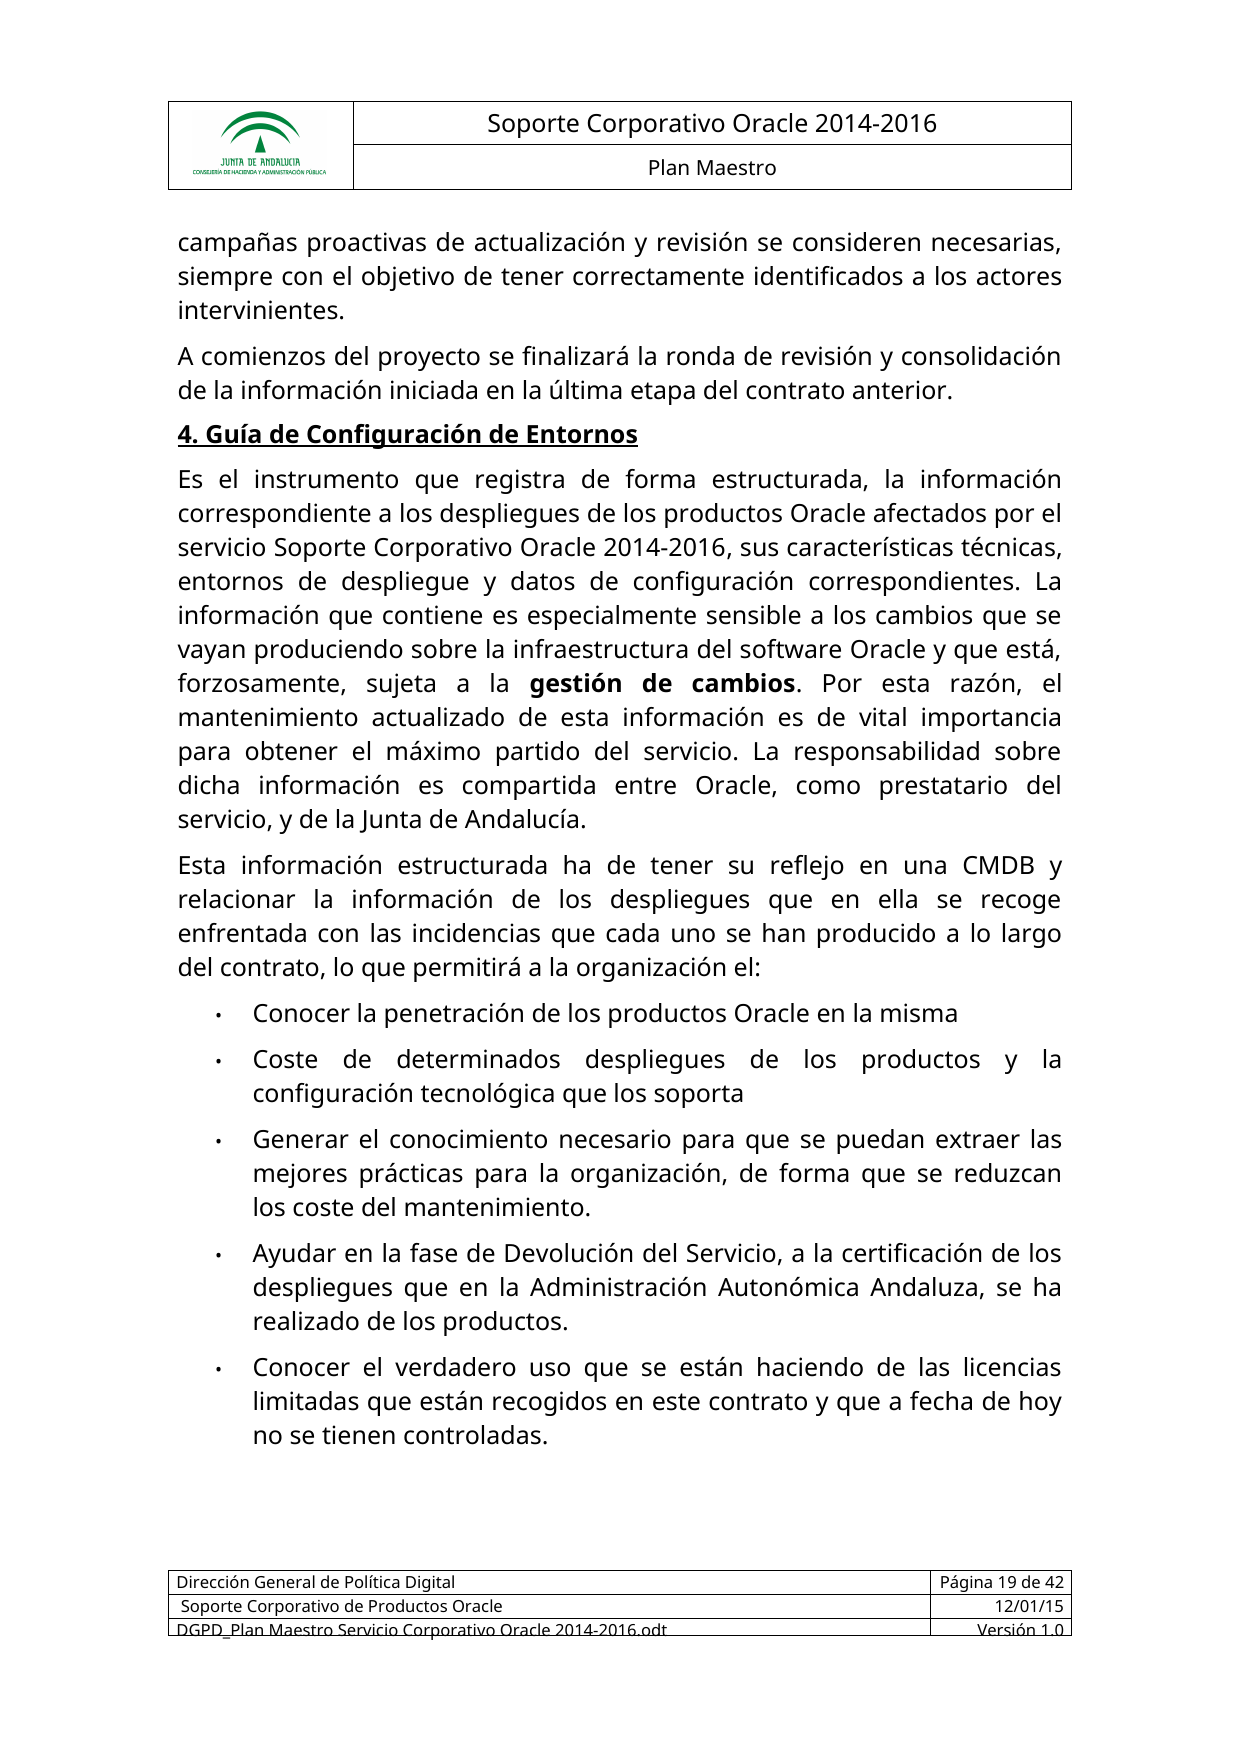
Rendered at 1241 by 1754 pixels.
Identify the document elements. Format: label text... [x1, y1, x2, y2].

picture [192, 110, 327, 175]
list Generar el conocimiento necesario para que se puedan extraer las mejores prácticas para la organización, de forma que se reduzcan los coste del mantenimiento. [215, 1122, 1063, 1224]
list Ayudar en la fase de Devolución del Servicio, a la certificación de los despliegues que en la Administración Autonómica Andaluza, se ha realizado de los productos. [215, 1236, 1063, 1338]
list Conocer la penetración de los productos Oracle en la misma [215, 996, 1063, 1030]
list Conocer el verdadero uso que se están haciendo de las licencias limitadas que están recogidos en este contrato y que a fecha de hoy no se tienen controladas. [215, 1349, 1063, 1452]
text campañas proactivas de actualización y revisión se consideren necesarias, siempre con el objetivo de tener correctamente identificados a los actores intervinientes. [177, 224, 1063, 327]
subtitle 4. Guía de Configuración de Entornos [177, 418, 1063, 449]
list Coste de determinados despliegues de los productos y la configuración tecnológica que los soporta [215, 1042, 1063, 1110]
text Esta información estructurada ha de tener su reflejo en una CMDB y relacionar la información de los despliegues que en ella se recoge enfrentada con las incidencias que cada uno se han producido a lo largo del contrato, lo que permitirá a la organización el: [177, 848, 1063, 984]
text Es el instrumento que registra de forma estructurada, la información correspondiente a los despliegues de los productos Oracle afectados por el servicio Soporte Corporativo Oracle 2014-2016, sus características técnicas, entornos de despliegue y datos de configuración correspondientes. La información que contiene es especialmente sensible a los cambios que se vayan produciendo sobre la infraestructura del software Oracle y que está, forzosamente, sujeta a la gestión de cambios. Por esta razón, el mantenimiento actualizado de esta información es de vital importancia para obtener el máximo partido del servicio. La responsabilidad sobre dicha información es compartida entre Oracle, como prestatario del servicio, y de la Junta de Andalucía. [177, 461, 1063, 836]
text A comienzos del proyecto se finalizará la ronda de revisión y consolidación de la información iniciada en la última etapa del contrato anterior. [177, 338, 1063, 407]
